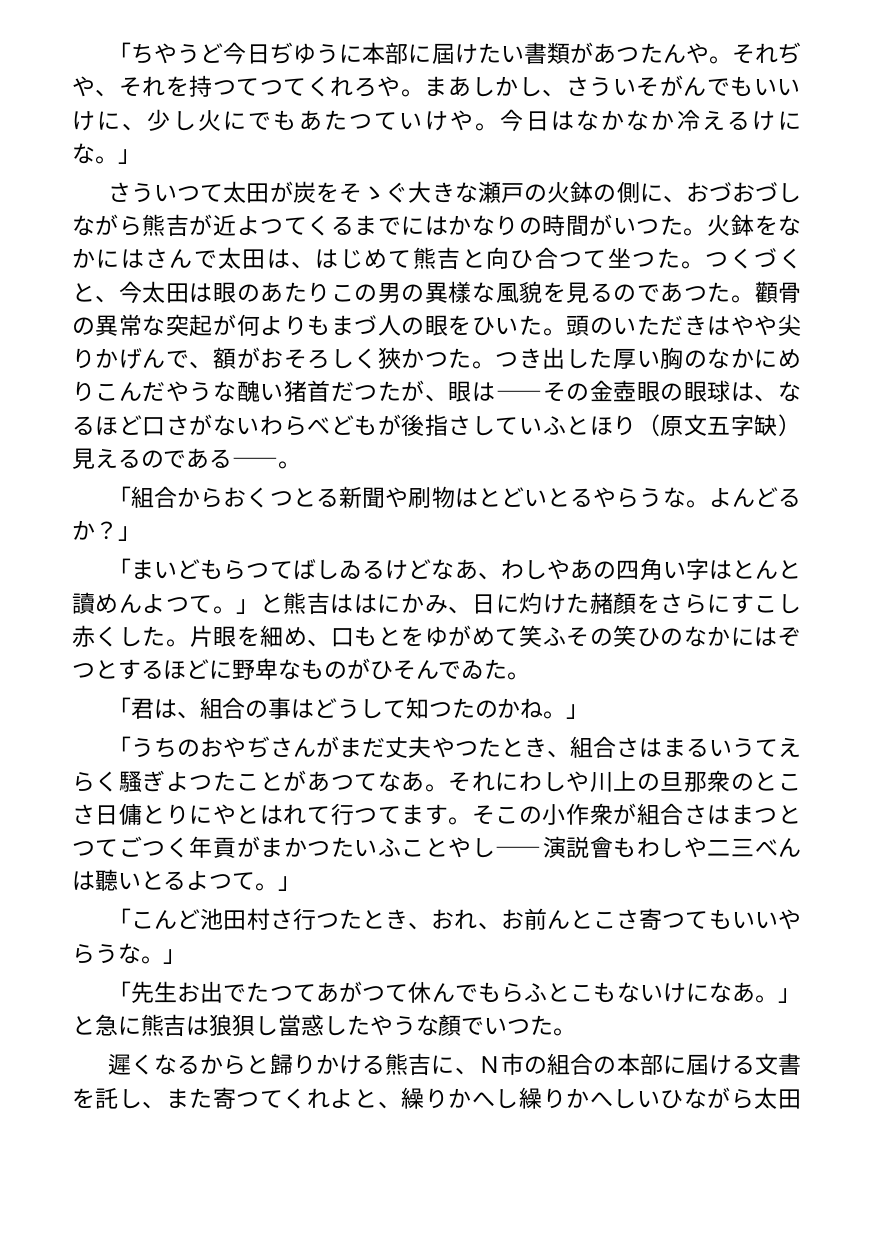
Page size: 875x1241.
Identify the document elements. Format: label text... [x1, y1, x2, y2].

text 「うちのおやぢさんがまだ丈夫やつたとき、組合さはまるいうてえらく騷ぎよつたことがあつてなあ。それにわしや川上の旦那衆のとこさ日傭とりにやとはれて行つてます。そこの小作衆が組合さはまつとつてごつく年貢がまかつたいふことやし――演説會もわしや二三べんは聽いとるよつて。」 [72, 730, 802, 896]
text 「まいどもらつてばしゐるけどなあ、わしやあの四角い字はとんと讀めんよつて。」と熊吉ははにかみ、日に灼けた赭顏をさらにすこし赤くした。片眼を細め、口もとをゆがめて笑ふその笑ひのなかにはぞつとするほどに野卑なものがひそんでゐた。 [72, 552, 802, 685]
text 「組合からおくつとる新聞や刷物はとどいとるやらうな。よんどるか？」 [72, 480, 802, 546]
text 「こんど池田村さ行つたとき、おれ、お前んとこさ寄つてもいいやらうな。」 [72, 902, 802, 969]
text 「先生お出でたつてあがつて休んでもらふとこもないけになあ。」と急に熊吉は狼狽し當惑したやうな顏でいつた。 [72, 975, 802, 1041]
text 「君は、組合の事はどうして知つたのかね。」 [72, 691, 802, 724]
text 遲くなるからと歸りかける熊吉に、Ｎ市の組合の本部に屆ける文書を託し、また寄つてくれよと、繰りかへし繰りかへしいひながら太田 [72, 1047, 802, 1114]
text さういつて太田が炭をそゝぐ大きな瀬戸の火鉢の側に、おづおづしながら熊吉が近よつてくるまでにはかなりの時間がいつた。火鉢をなかにはさんで太田は、はじめて熊吉と向ひ合つて坐つた。つくづくと、今太田は眼のあたりこの男の異樣な風貌を見るのであつた。顴骨の異常な突起が何よりもまづ人の眼をひいた。頭のいただきはやや尖りかげんで、額がおそろしく狹かつた。つき出した厚い胸のなかにめりこんだやうな醜い猪首だつたが、眼は――その金壺眼の眼球は、なるほど口さがないわらべどもが後指さしていふとほり（原文五字缺）見えるのである――。 [72, 175, 802, 474]
text 「ちやうど今日ぢゆうに本部に屆けたい書類があつたんや。それぢや、それを持つてつてくれろや。まあしかし、さういそがんでもいいけに、少し火にでもあたつていけや。今日はなかなか冷えるけにな。」 [72, 36, 802, 169]
